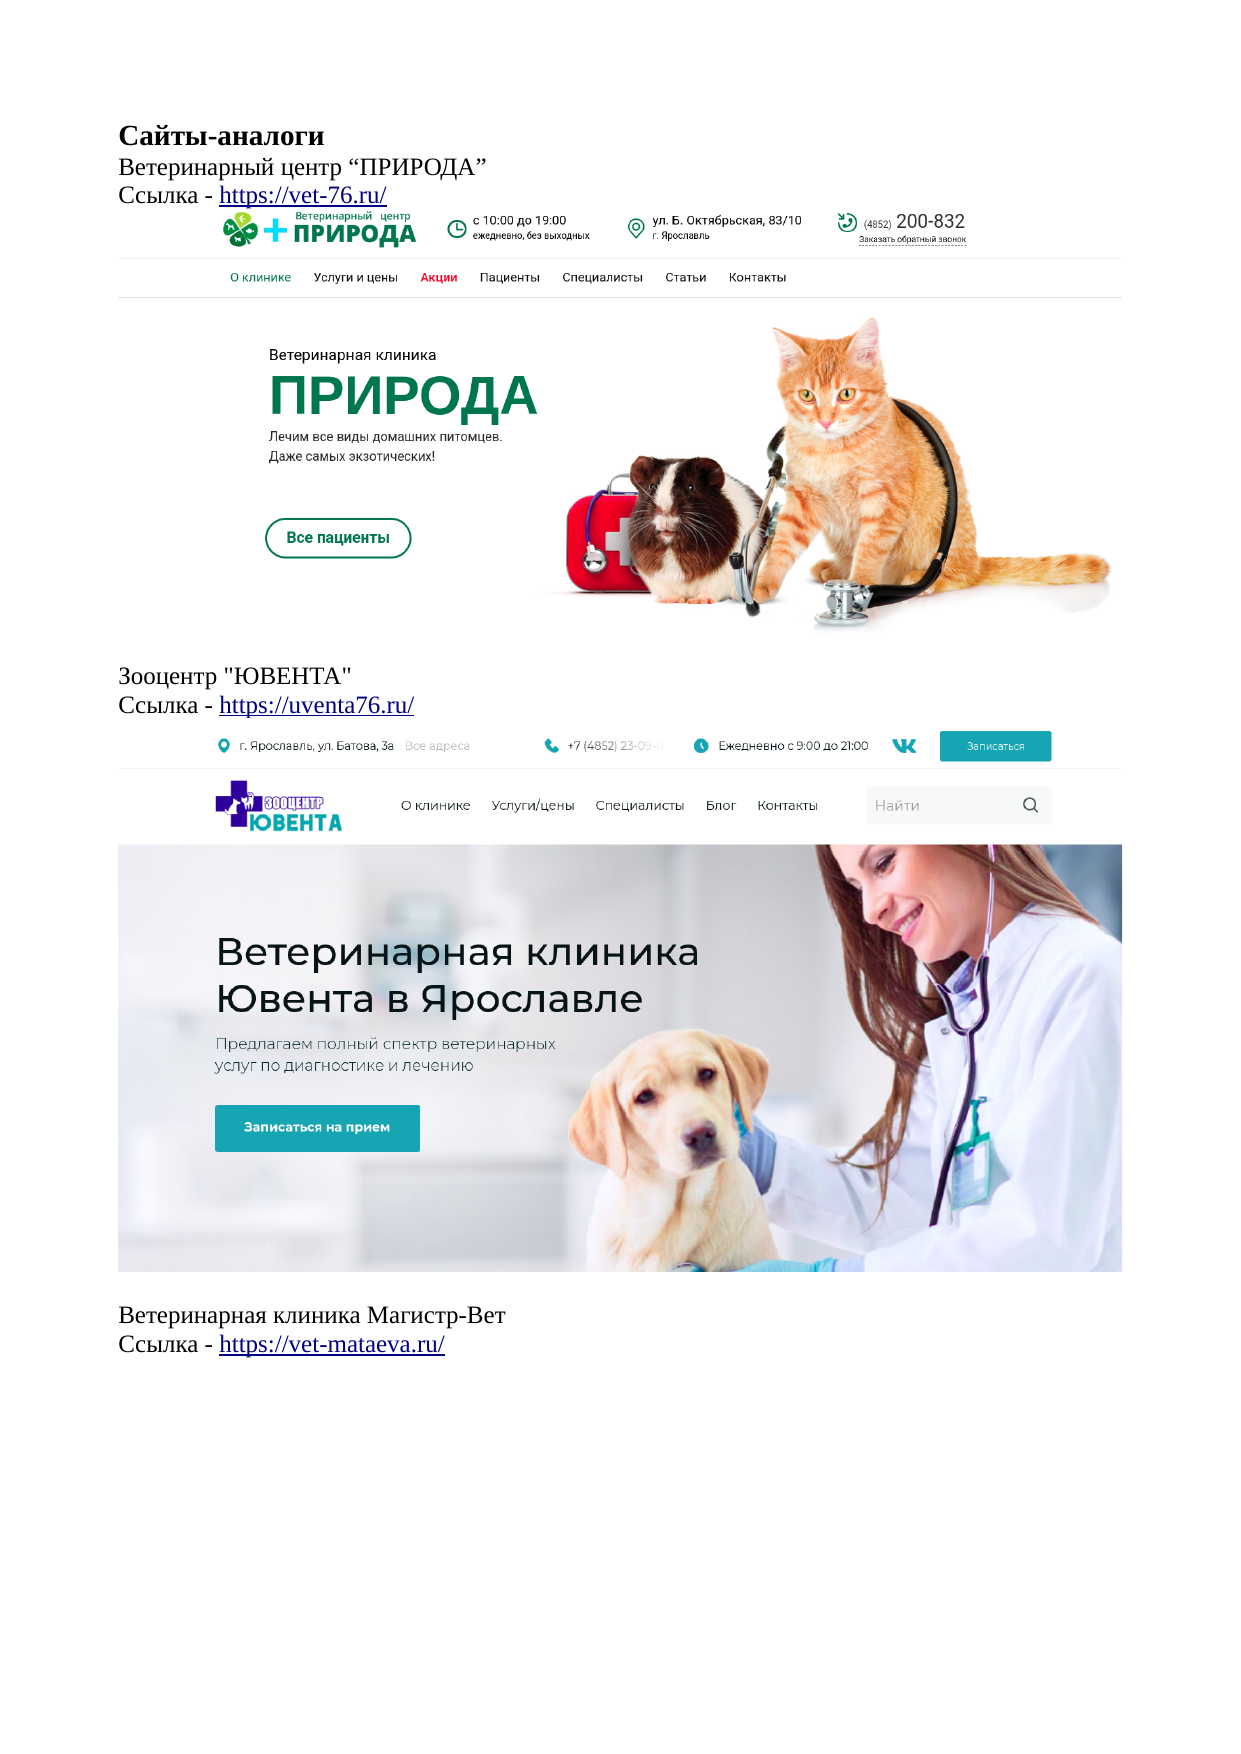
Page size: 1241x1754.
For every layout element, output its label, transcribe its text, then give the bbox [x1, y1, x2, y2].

text Ссылка - https://uventa76.ru/ [118, 690, 1122, 718]
picture [118, 718, 1123, 1272]
text Зооцентр "ЮВЕНТА" [118, 633, 1122, 690]
picture [118, 209, 1123, 633]
text Сайты-аналоги [118, 118, 1122, 152]
text Ветеринарный центр “ПРИРОДА” [118, 152, 1122, 180]
text Ссылка - https://vet-mataeva.ru/ [118, 1329, 1122, 1358]
text Ссылка - https://vet-76.ru/ [118, 180, 1122, 209]
text Ветеринарная клиника Магистр-Вет [118, 1272, 1122, 1329]
